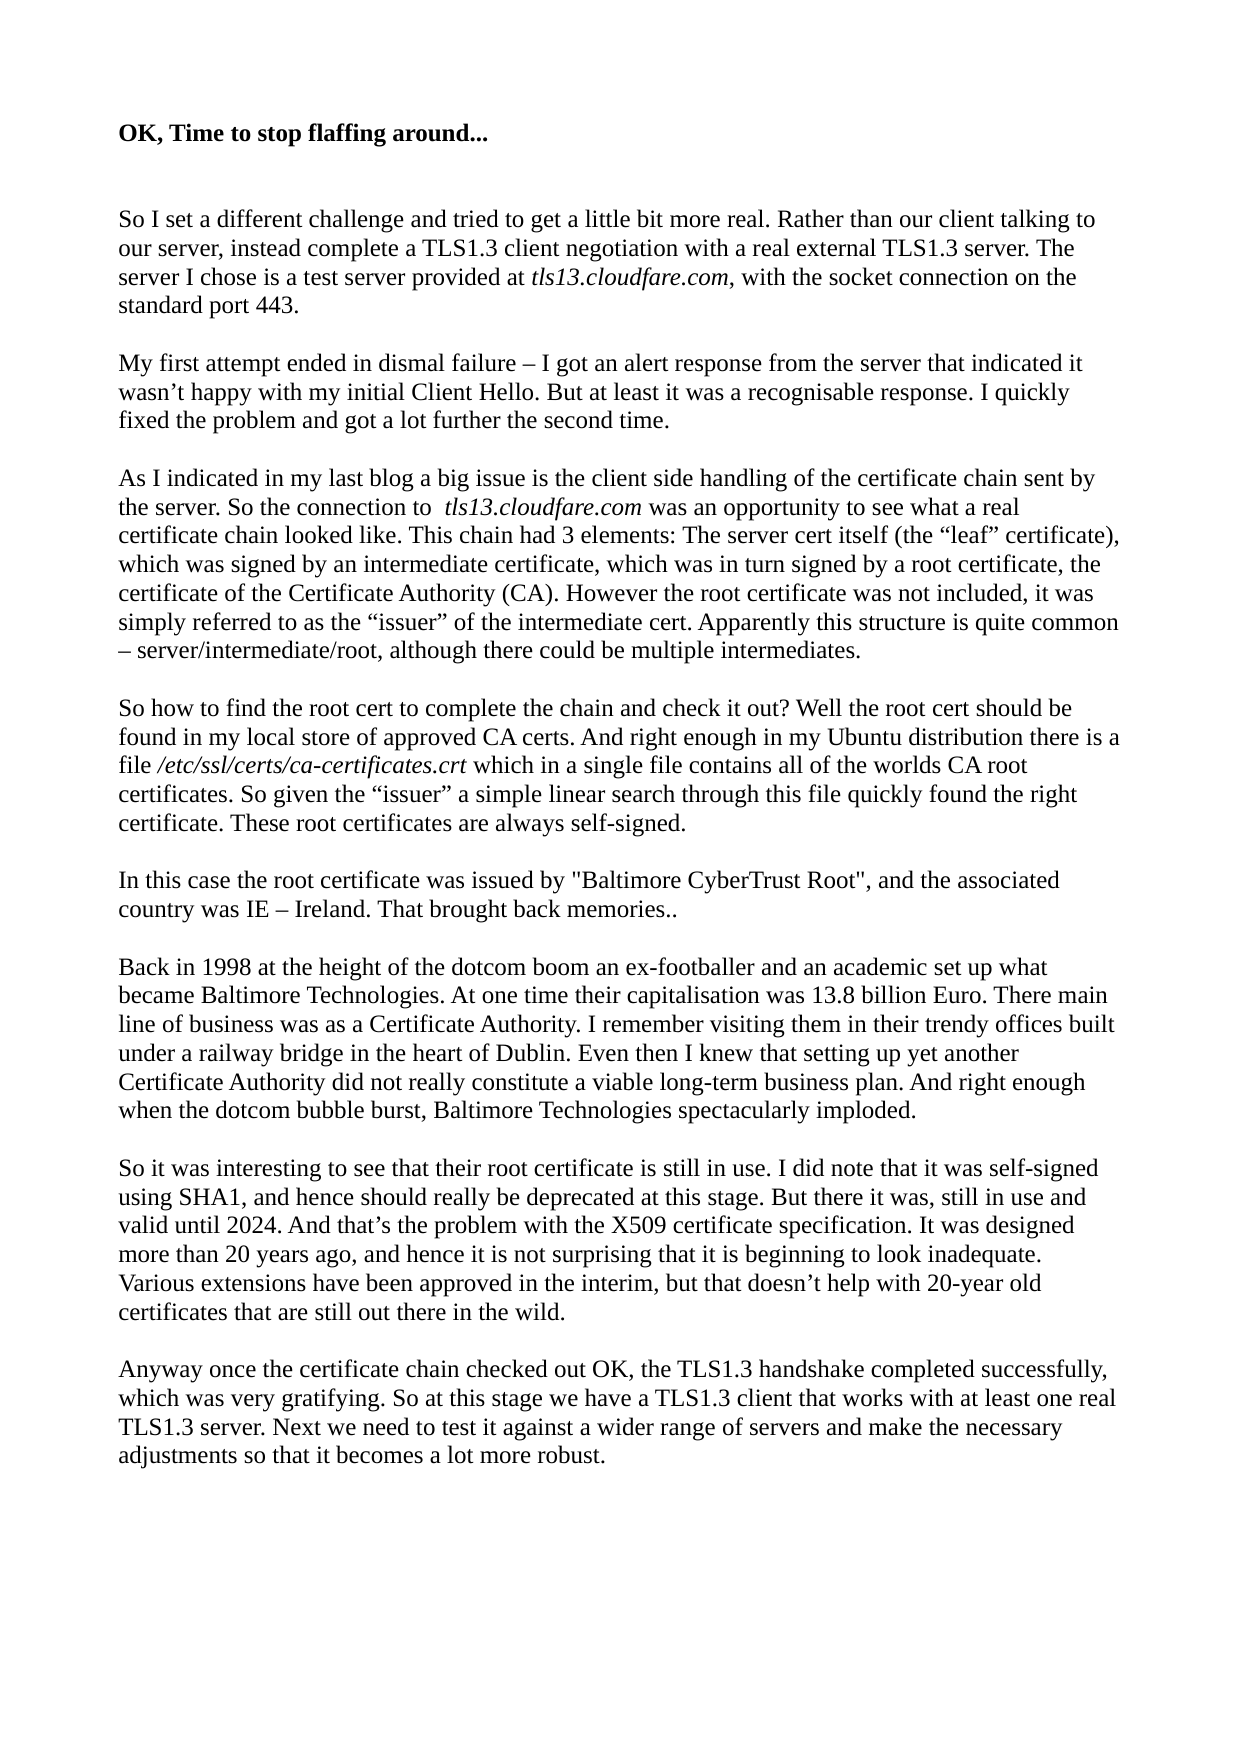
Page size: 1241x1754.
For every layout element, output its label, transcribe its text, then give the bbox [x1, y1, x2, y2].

text Anyway once the certificate chain checked out OK, the TLS1.3 handshake completed successfully, which was very gratifying. So at this stage we have a TLS1.3 client that works with at least one real TLS1.3 server. Next we need to test it against a wider range of servers and make the necessary adjustments so that it becomes a lot more robust. [118, 1354, 1122, 1469]
text So I set a different challenge and tried to get a little bit more real. Rather than our client talking to our server, instead complete a TLS1.3 client negotiation with a real external TLS1.3 server. The server I chose is a test server provided at tls13.cloudfare.com, with the socket connection on the standard port 443. [118, 204, 1122, 319]
text So it was interesting to see that their root certificate is still in use. I did note that it was self-signed using SHA1, and hence should really be deprecated at this stage. But there it was, still in use and valid until 2024. And that’s the problem with the X509 certificate specification. It was designed more than 20 years ago, and hence it is not surprising that it is beginning to look inadequate. Various extensions have been approved in the interim, but that doesn’t help with 20-year old certificates that are still out there in the wild. [118, 1153, 1122, 1326]
text Back in 1998 at the height of the dotcom boom an ex-footballer and an academic set up what became Baltimore Technologies. At one time their capitalisation was 13.8 billion Euro. There main line of business was as a Certificate Authority. I remember visiting them in their trendy offices built under a railway bridge in the heart of Dublin. Even then I knew that setting up yet another Certificate Authority did not really constitute a viable long-term business plan. And right enough when the dotcom bubble burst, Baltimore Technologies spectacularly imploded. [118, 952, 1122, 1124]
text My first attempt ended in dismal failure – I got an alert response from the server that indicated it wasn’t happy with my initial Client Hello. But at least it was a recognisable response. I quickly fixed the problem and got a lot further the second time. [118, 348, 1122, 434]
text In this case the root certificate was issued by "Baltimore CyberTrust Root", and the associated country was IE – Ireland. That brought back memories.. [118, 866, 1122, 923]
text So how to find the root cert to complete the chain and check it out? Well the root cert should be found in my local store of approved CA certs. And right enough in my Ubuntu distribution there is a file /etc/ssl/certs/ca-certificates.crt which in a single file contains all of the worlds CA root certificates. So given the “issuer” a simple linear search through this file quickly found the right certificate. These root certificates are always self-signed. [118, 693, 1122, 837]
text As I indicated in my last blog a big issue is the client side handling of the certificate chain sent by the server. So the connection to tls13.cloudfare.com was an opportunity to see what a real certificate chain looked like. This chain had 3 elements: The server cert itself (the “leaf” certificate), which was signed by an intermediate certificate, which was in turn signed by a root certificate, the certificate of the Certificate Authority (CA). However the root certificate was not included, it was simply referred to as the “issuer” of the intermediate cert. Apparently this structure is quite common – server/intermediate/root, although there could be multiple intermediates. [118, 463, 1122, 664]
text OK, Time to stop flaffing around... [118, 118, 1122, 147]
